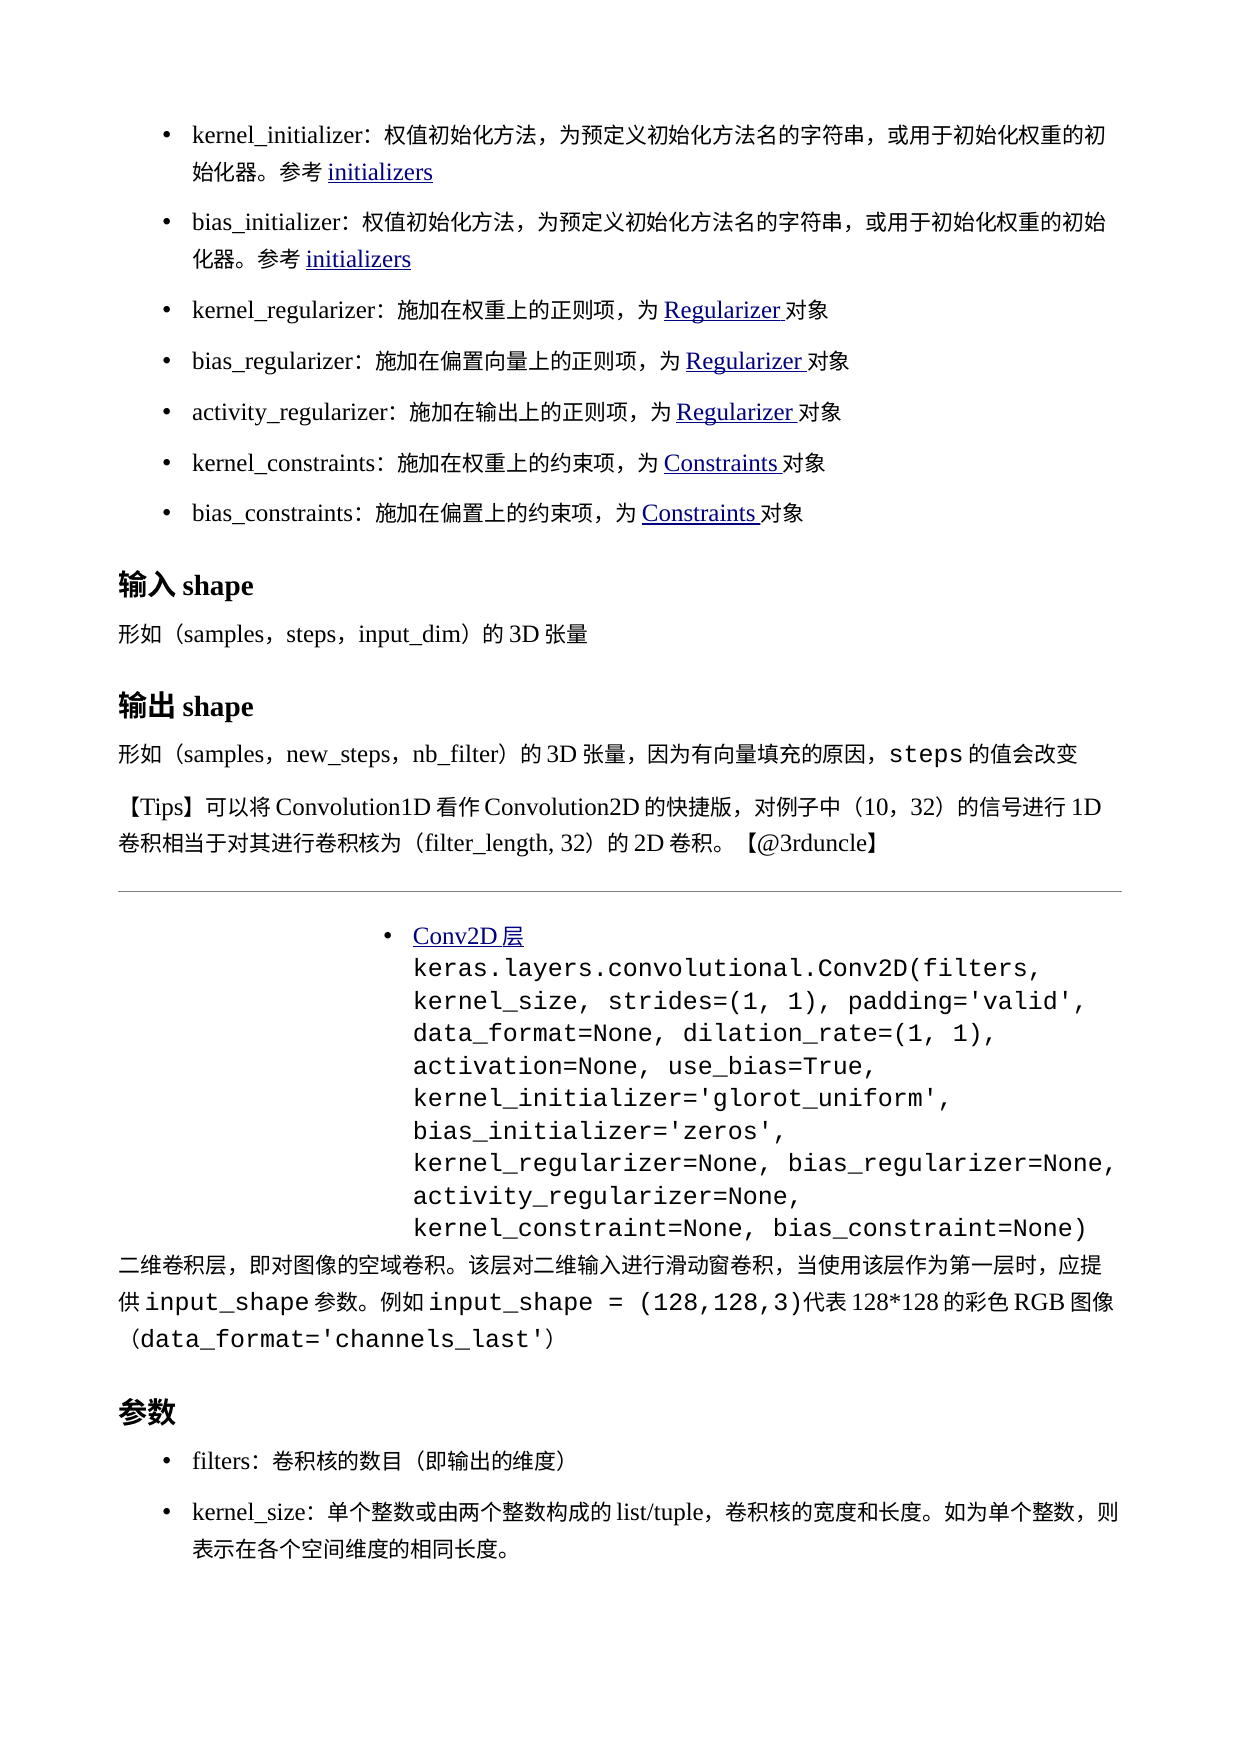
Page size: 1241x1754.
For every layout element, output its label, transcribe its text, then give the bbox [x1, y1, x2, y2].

list kernel_initializer：权值初始化方法，为预定义初始化方法名的字符串，或用于初始化权重的初始化器。参考initializers [162, 118, 1122, 186]
subtitle 输出shape [118, 682, 1122, 724]
list bias_constraints：施加在偏置上的约束项，为Constraints对象 [162, 496, 1122, 528]
list filters：卷积核的数目（即输出的维度） [162, 1444, 1122, 1476]
list Conv2D层keras.layers.convolutional.Conv2D(filters, kernel_size, strides=(1, 1), padding='valid', data_format=None, dilation_rate=(1, 1), activation=None, use_bias=True, kernel_initializer='glorot_uniform', bias_initializer='zeros', kernel_regularizer=None, bias_regularizer=None, activity_regularizer=None, kernel_constraint=None, bias_constraint=None) [383, 921, 1122, 1244]
list bias_initializer：权值初始化方法，为预定义初始化方法名的字符串，或用于初始化权重的初始化器。参考initializers [162, 205, 1122, 273]
list bias_regularizer：施加在偏置向量上的正则项，为Regularizer对象 [162, 344, 1122, 375]
subtitle 输入shape [118, 562, 1122, 604]
text 【Tips】可以将Convolution1D看作Convolution2D的快捷版，对例子中（10，32）的信号进行1D卷积相当于对其进行卷积核为（filter_length, 32）的2D卷积。【@3rduncle】 [118, 789, 1122, 857]
subtitle 参数 [118, 1389, 1122, 1432]
text 形如（samples，new_steps，nb_filter）的3D张量，因为有向量填充的原因，steps的值会改变 [118, 737, 1122, 770]
list kernel_regularizer：施加在权重上的正则项，为Regularizer对象 [162, 293, 1122, 324]
list kernel_constraints：施加在权重上的约束项，为Constraints对象 [162, 446, 1122, 477]
list kernel_size：单个整数或由两个整数构成的list/tuple，卷积核的宽度和长度。如为单个整数，则表示在各个空间维度的相同长度。 [162, 1495, 1122, 1563]
text 形如（samples，steps，input_dim）的3D张量 [118, 617, 1122, 648]
list activity_regularizer：施加在输出上的正则项，为Regularizer对象 [162, 394, 1122, 426]
text 二维卷积层，即对图像的空域卷积。该层对二维输入进行滑动窗卷积，当使用该层作为第一层时，应提供input_shape参数。例如input_shape = (128,128,3)代表128*128的彩色RGB图像（data_format='channels_last'） [118, 1248, 1122, 1355]
